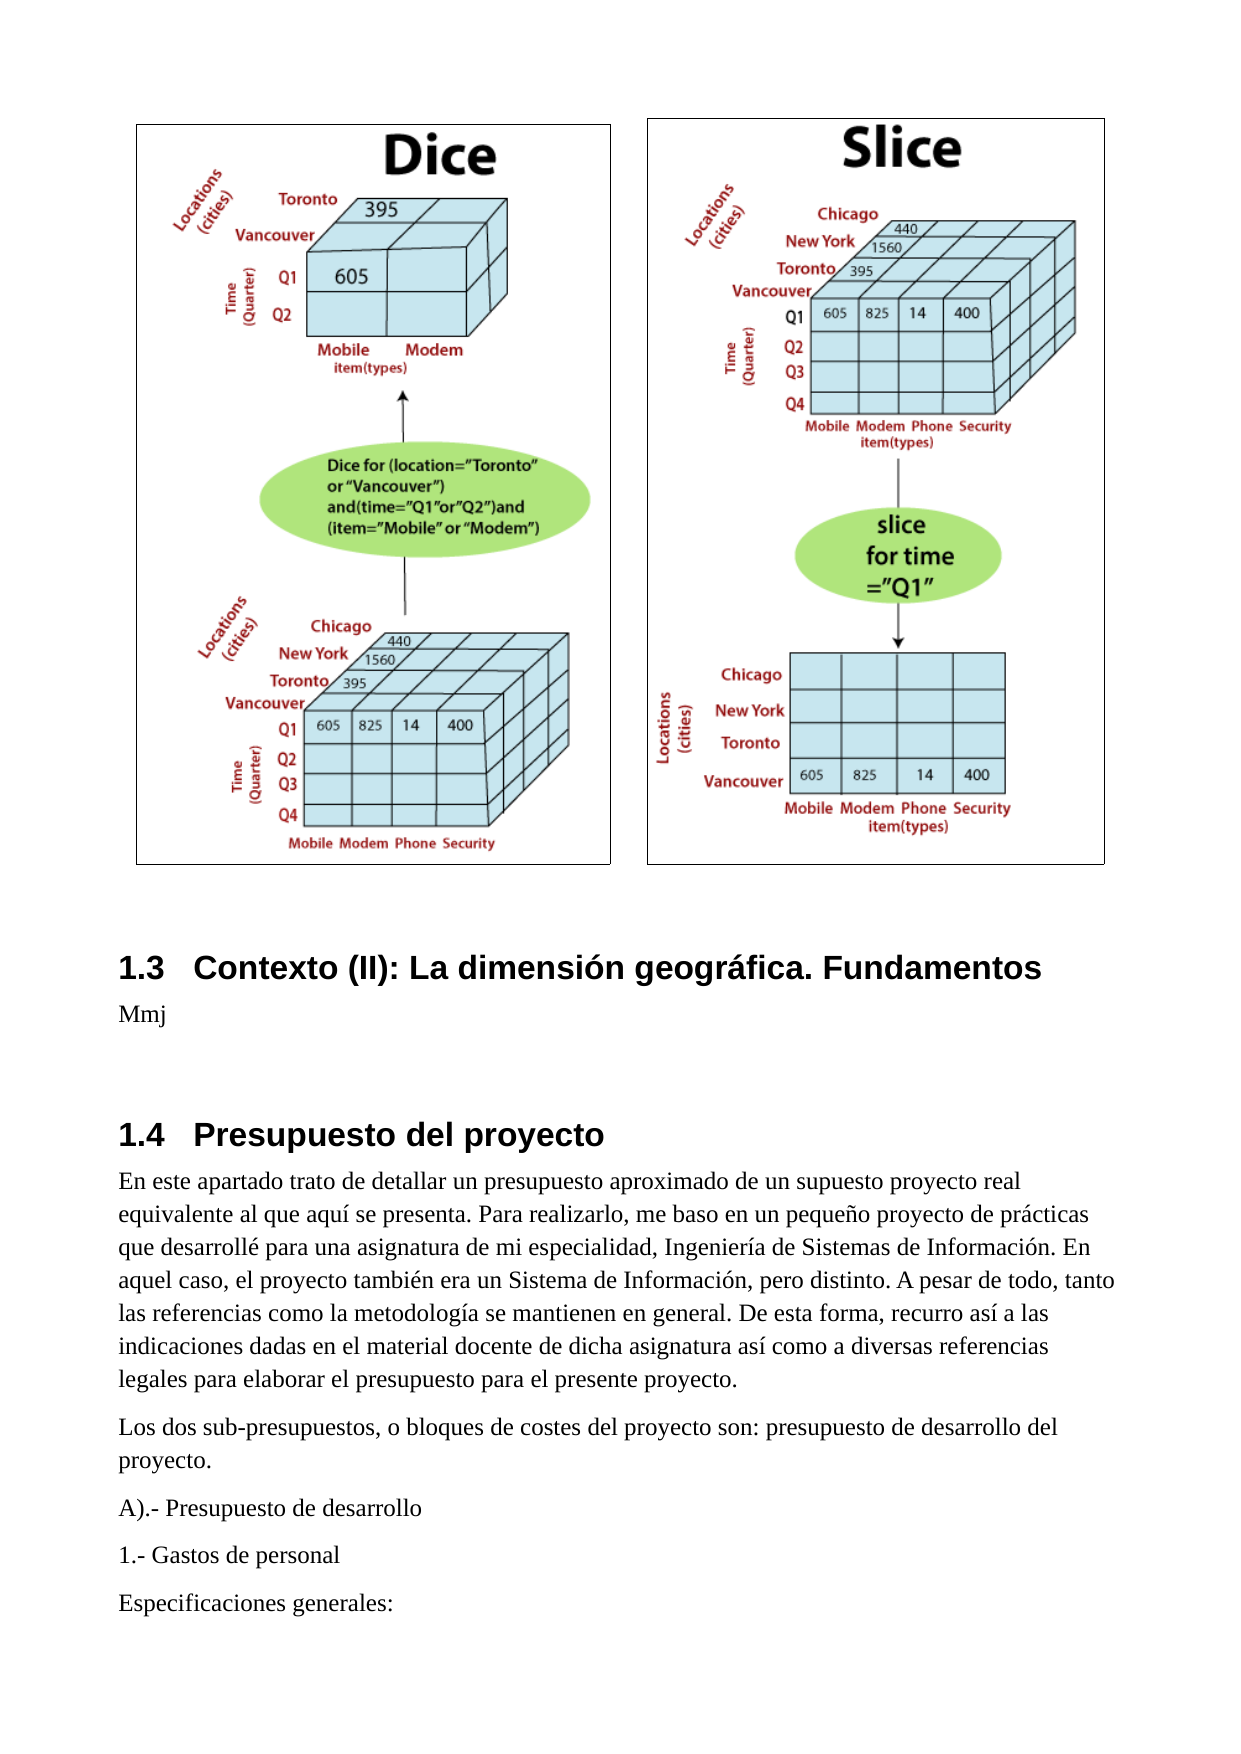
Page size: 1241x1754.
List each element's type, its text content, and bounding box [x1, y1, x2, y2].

text Mmj [118, 999, 1122, 1028]
text 1.- Gastos de personal [118, 1540, 1122, 1569]
picture [650, 121, 1102, 861]
picture [138, 126, 607, 861]
subtitle Contexto (II): La dimensión geográfica. Fundamentos [118, 948, 1122, 987]
text Especificaciones generales: [118, 1588, 1122, 1617]
subtitle Presupuesto del proyecto [118, 1115, 1122, 1154]
text A).- Presupuesto de desarrollo [118, 1493, 1122, 1521]
text Los dos sub-presupuestos, o bloques de costes del proyecto son: presupuesto de desarrollo del proyecto. [118, 1412, 1122, 1474]
text En este apartado trato de detallar un presupuesto aproximado de un supuesto proyecto real equivalente al que aquí se presenta. Para realizarlo, me baso en un pequeño proyecto de prácticas que desarrollé para una asignatura de mi especialidad, Ingeniería de Sistemas de Información. En aquel caso, el proyecto también era un Sistema de Información, pero distinto. A pesar de todo, tanto las referencias como la metodología se mantienen en general. De esta forma, recurro así a las indicaciones dadas en el material docente de dicha asignatura así como a diversas referencias legales para elaborar el presupuesto para el presente proyecto. [118, 1166, 1122, 1393]
